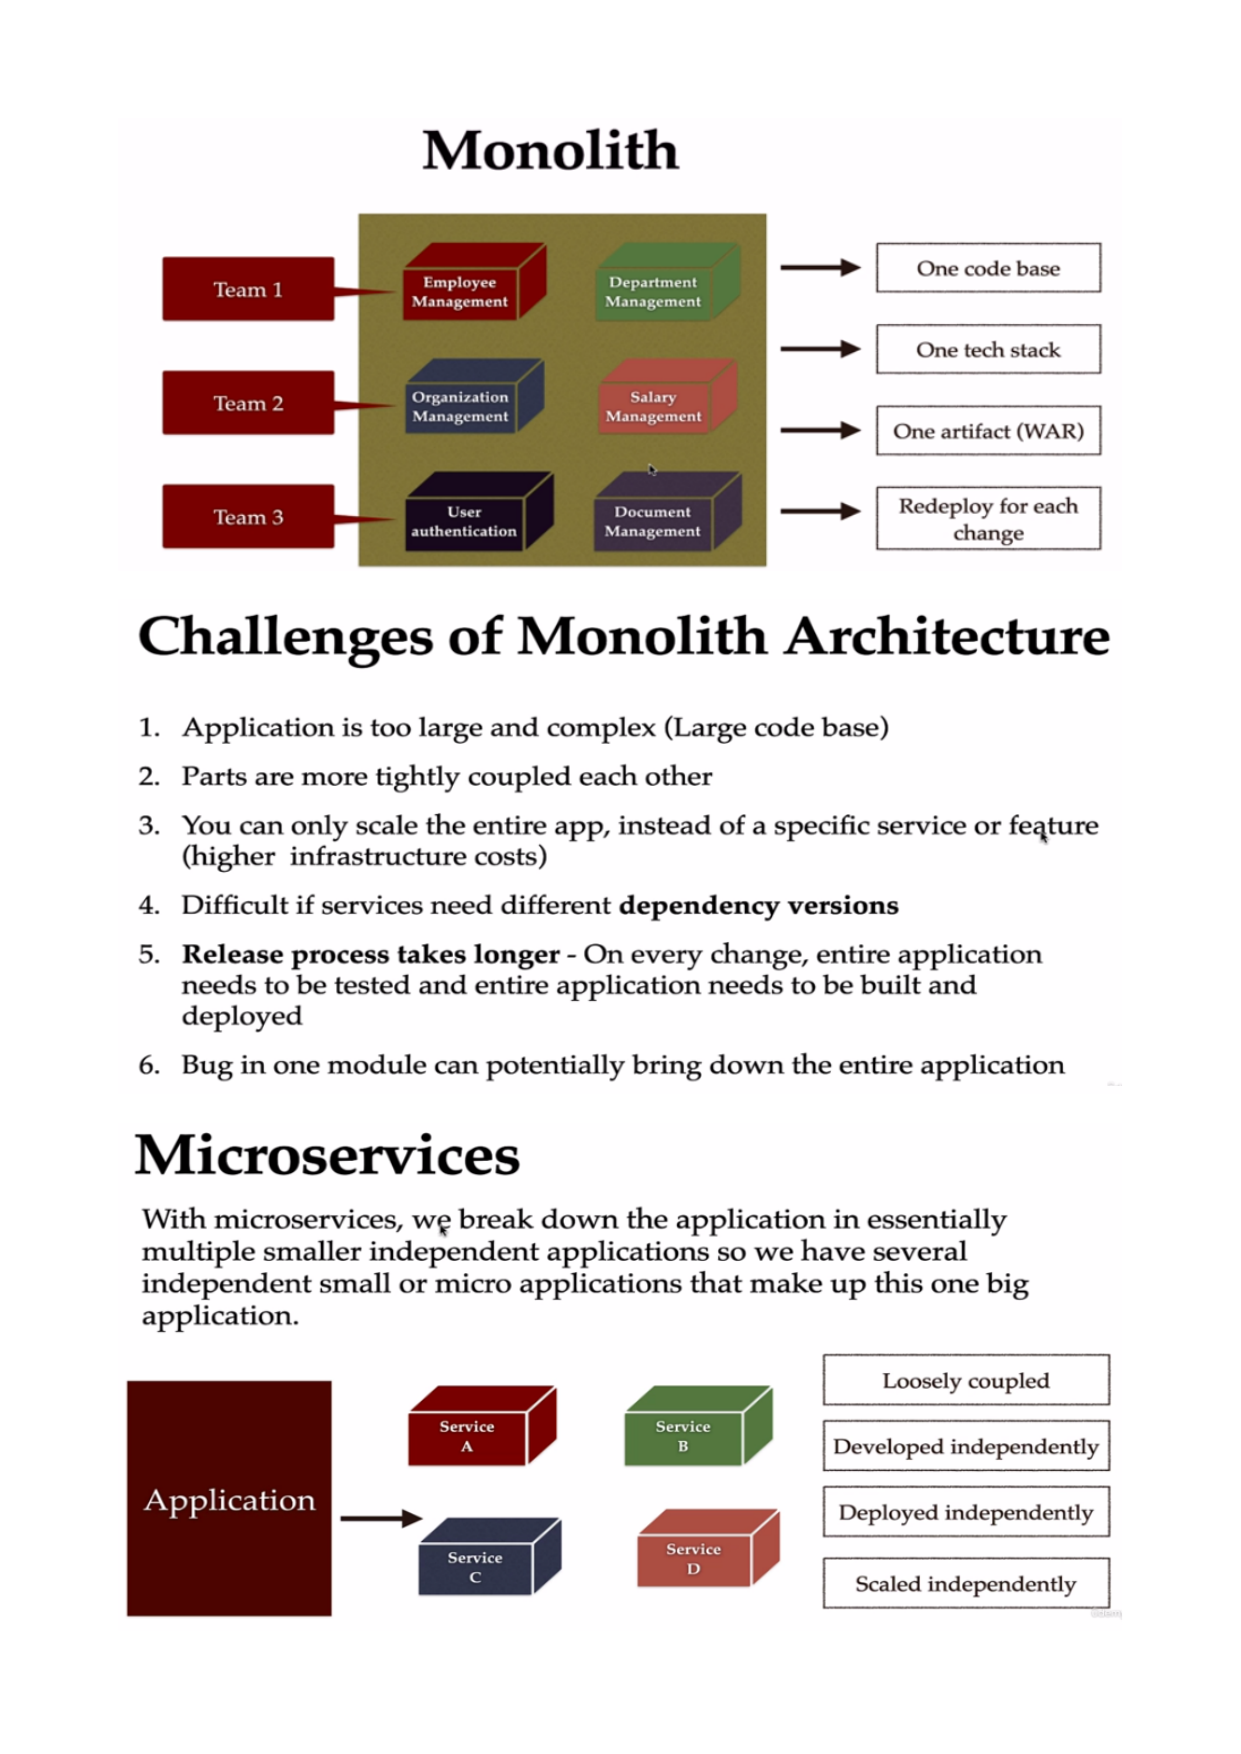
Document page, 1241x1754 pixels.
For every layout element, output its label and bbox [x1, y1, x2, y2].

picture [118, 1121, 1123, 1631]
picture [118, 118, 1123, 571]
picture [118, 599, 1123, 1094]
